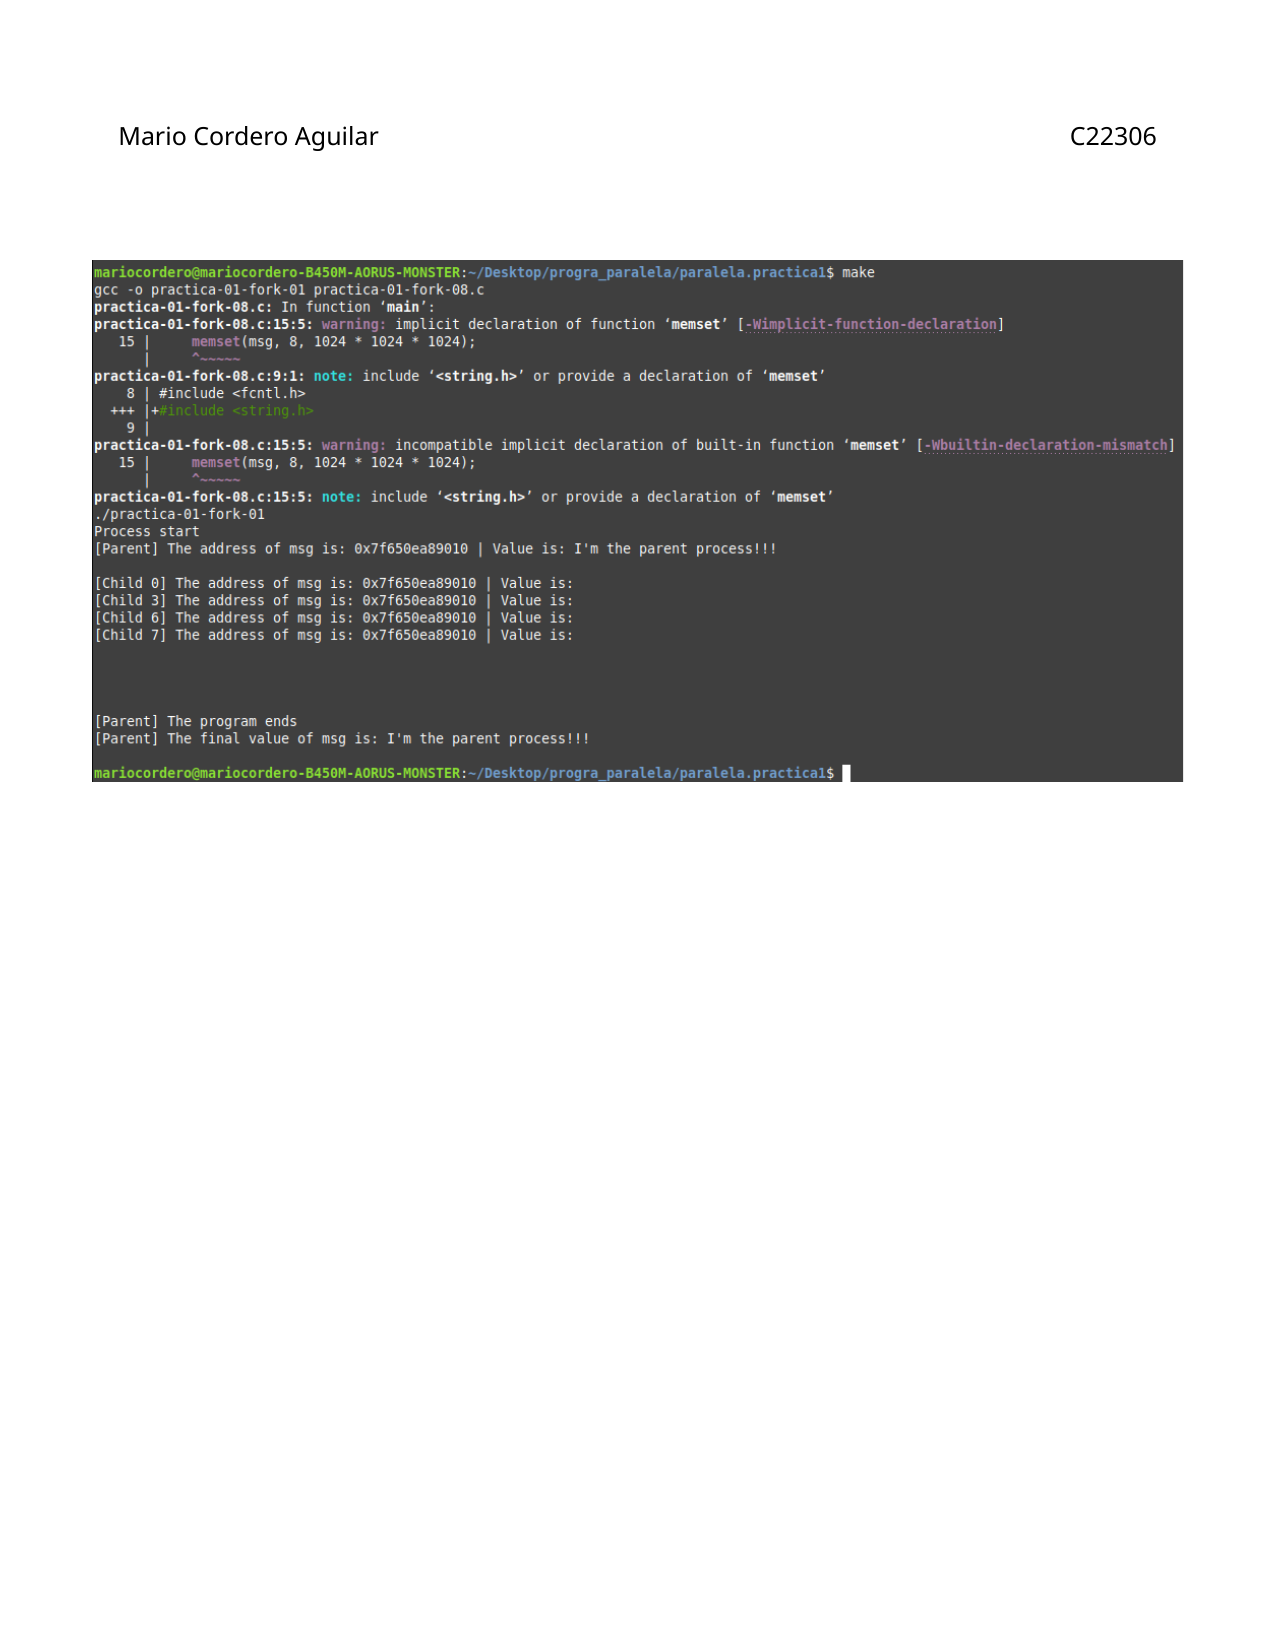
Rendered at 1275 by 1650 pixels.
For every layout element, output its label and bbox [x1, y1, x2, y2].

picture [92, 260, 1184, 782]
